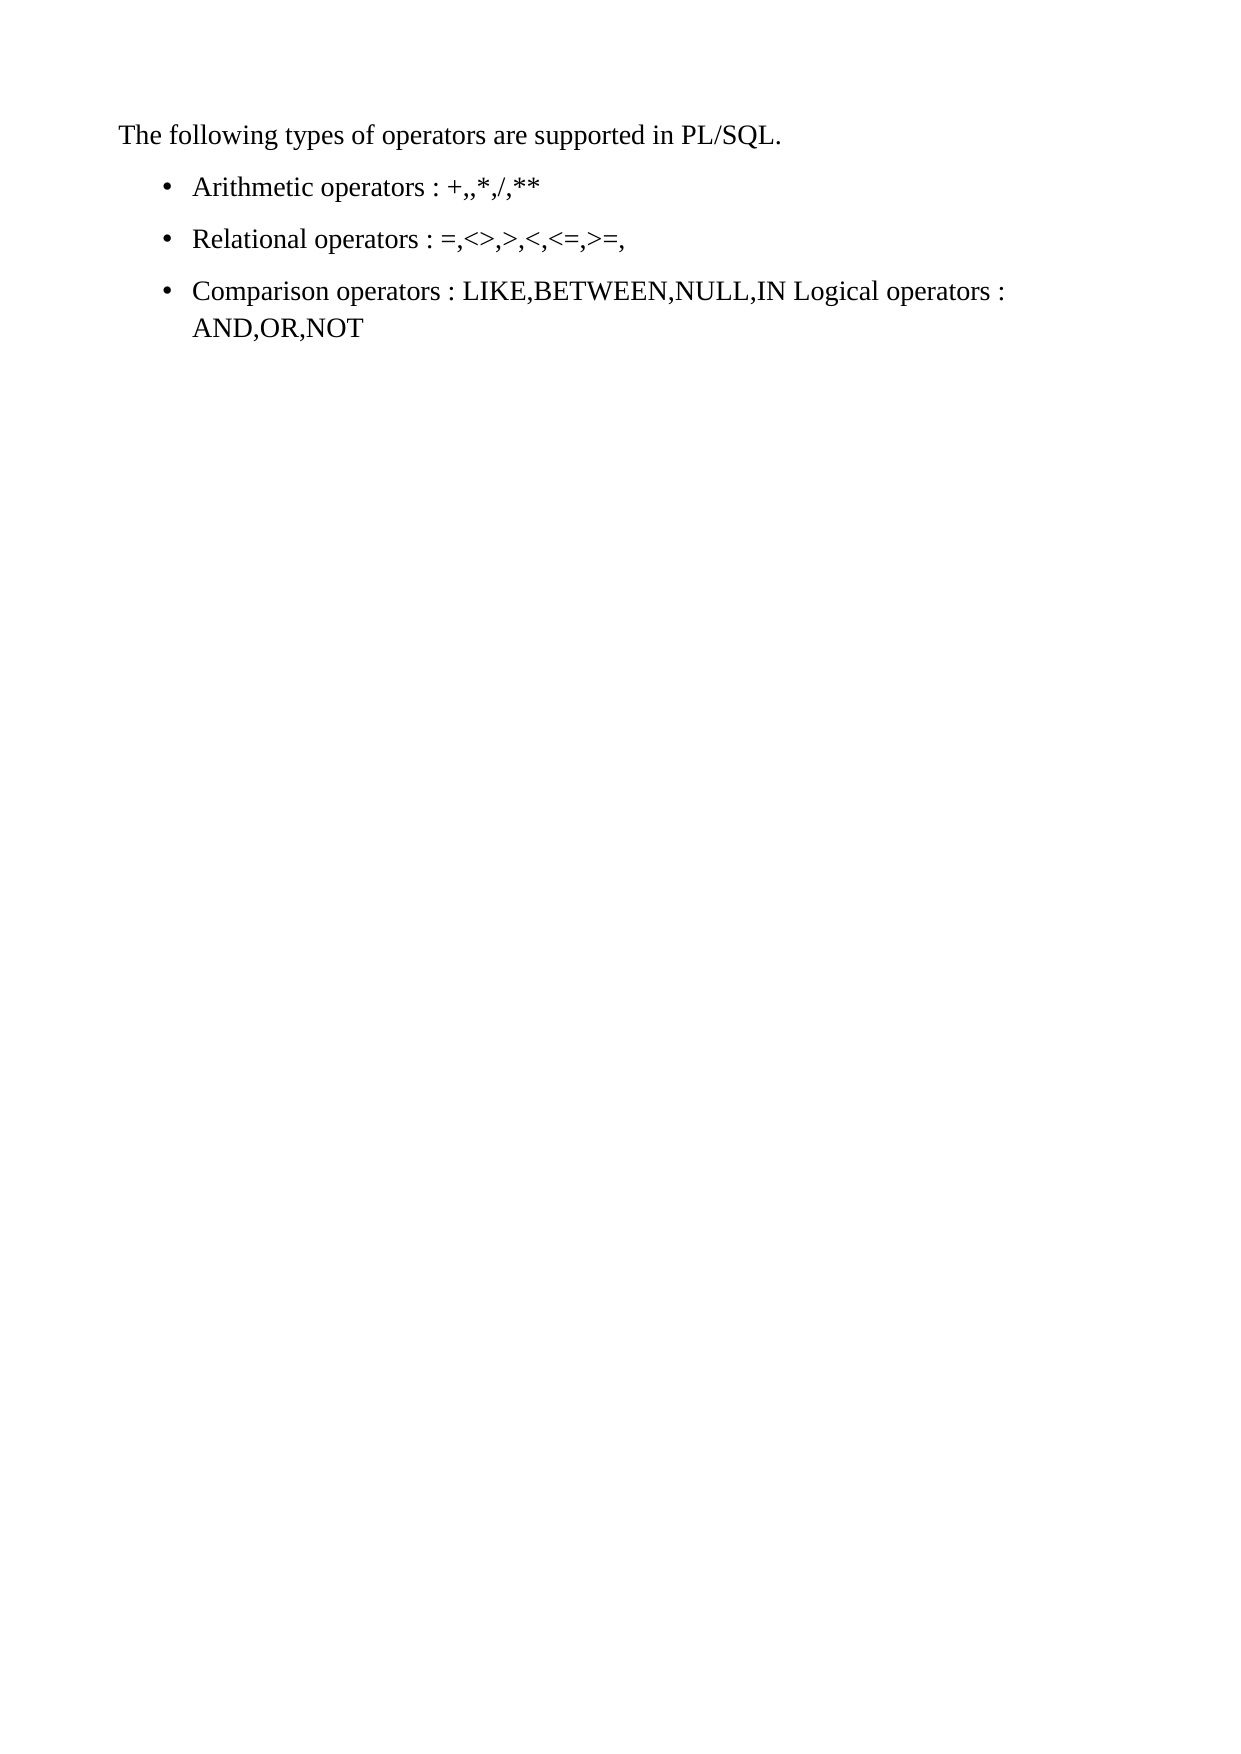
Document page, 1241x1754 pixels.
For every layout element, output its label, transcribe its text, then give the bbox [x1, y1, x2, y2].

text The following types of operators are supported in PL/SQL. [118, 118, 1122, 151]
list Comparison operators : LIKE,BETWEEN,NULL,IN Logical operators : AND,OR,NOT [162, 274, 1122, 343]
list Arithmetic operators : +,,*,/,** [162, 170, 1122, 202]
list Relational operators : =,<>,>,<,<=,>=, [162, 222, 1122, 254]
